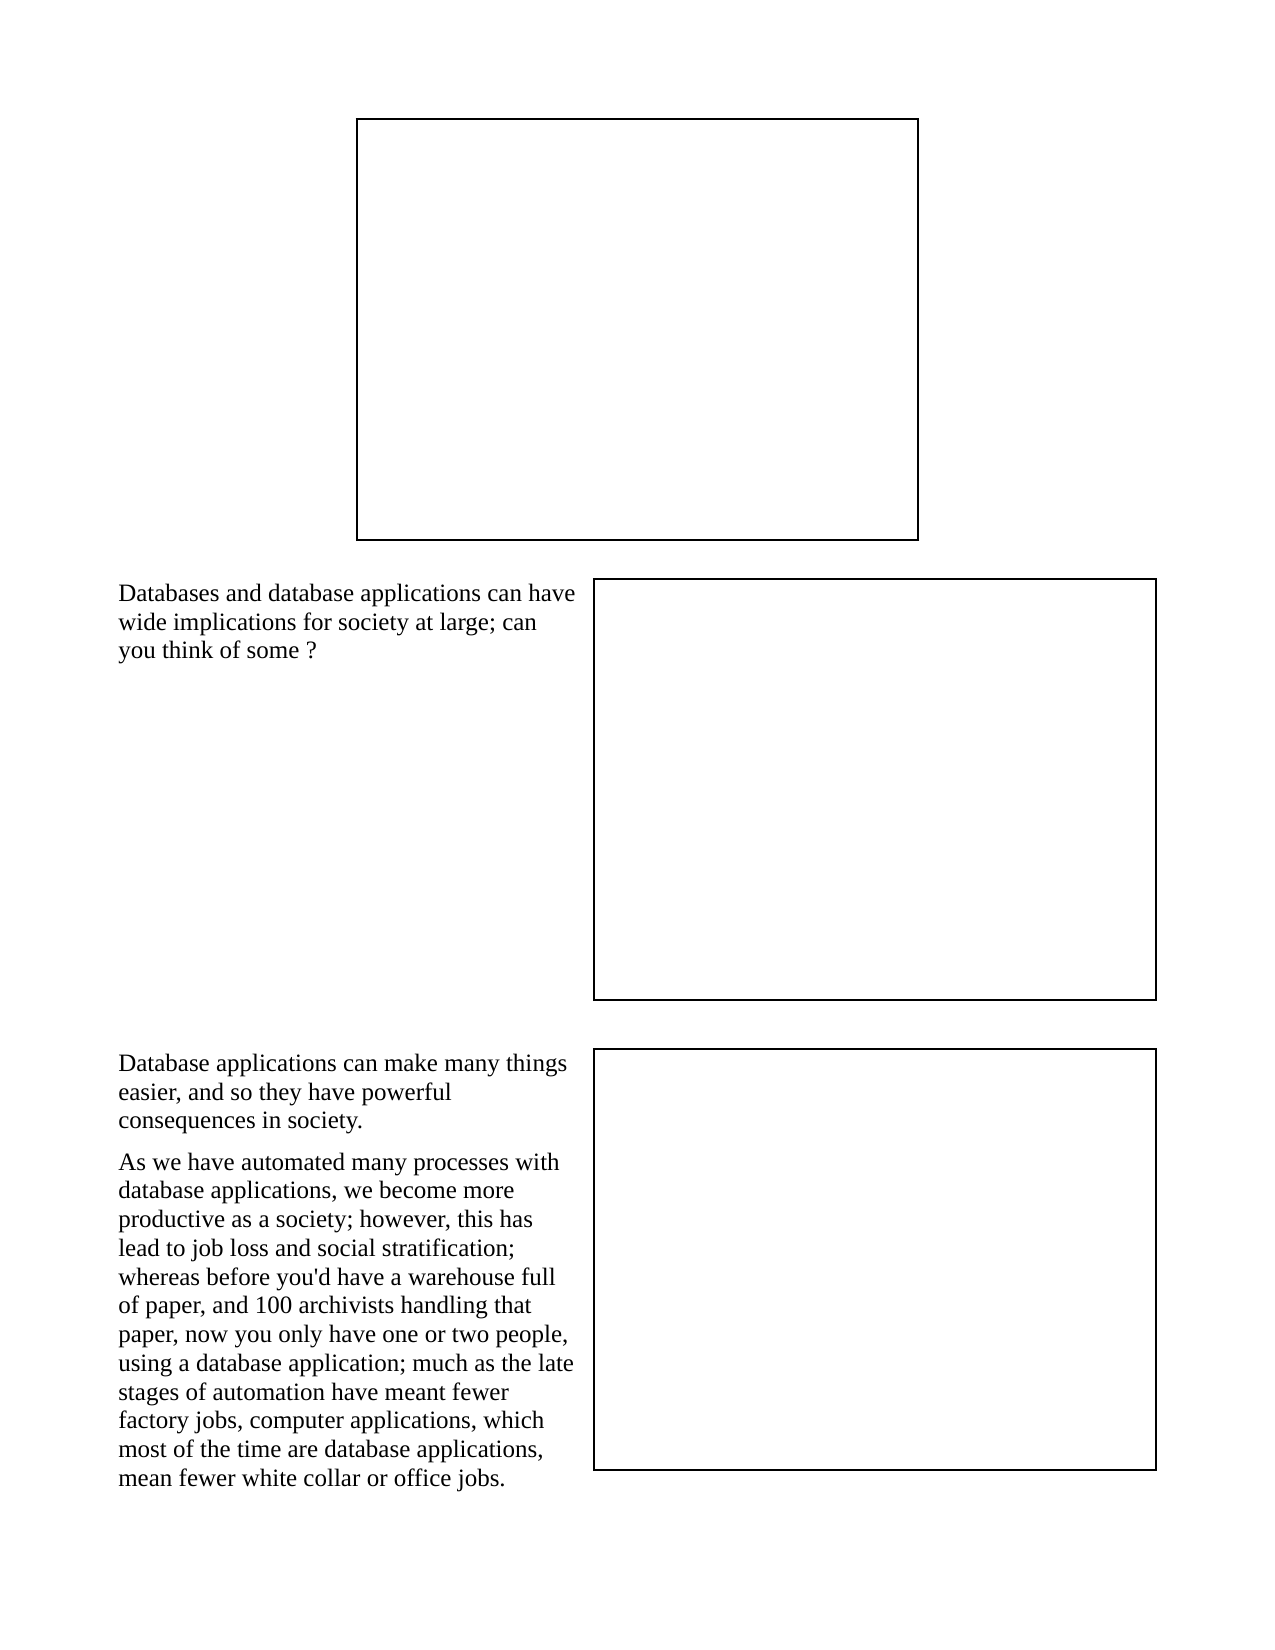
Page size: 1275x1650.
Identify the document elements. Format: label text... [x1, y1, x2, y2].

text [595, 580, 1155, 999]
text [595, 1050, 1155, 1469]
text Databases and database applications can have wide implications for society at large; can you think of some ? [118, 578, 593, 664]
text Database applications can make many things easier, and so they have powerful consequences in society. [118, 1048, 593, 1134]
text As we have automated many processes with database applications, we become more productive as a society; however, this has lead to job loss and social stratification; whereas before you'd have a warehouse full of paper, and 100 archivists handling that paper, now you only have one or two people, using a database application; much as the late stages of automation have meant fewer factory jobs, computer applications, which most of the time are database applications, mean fewer white collar or office jobs. [118, 1147, 1157, 1492]
